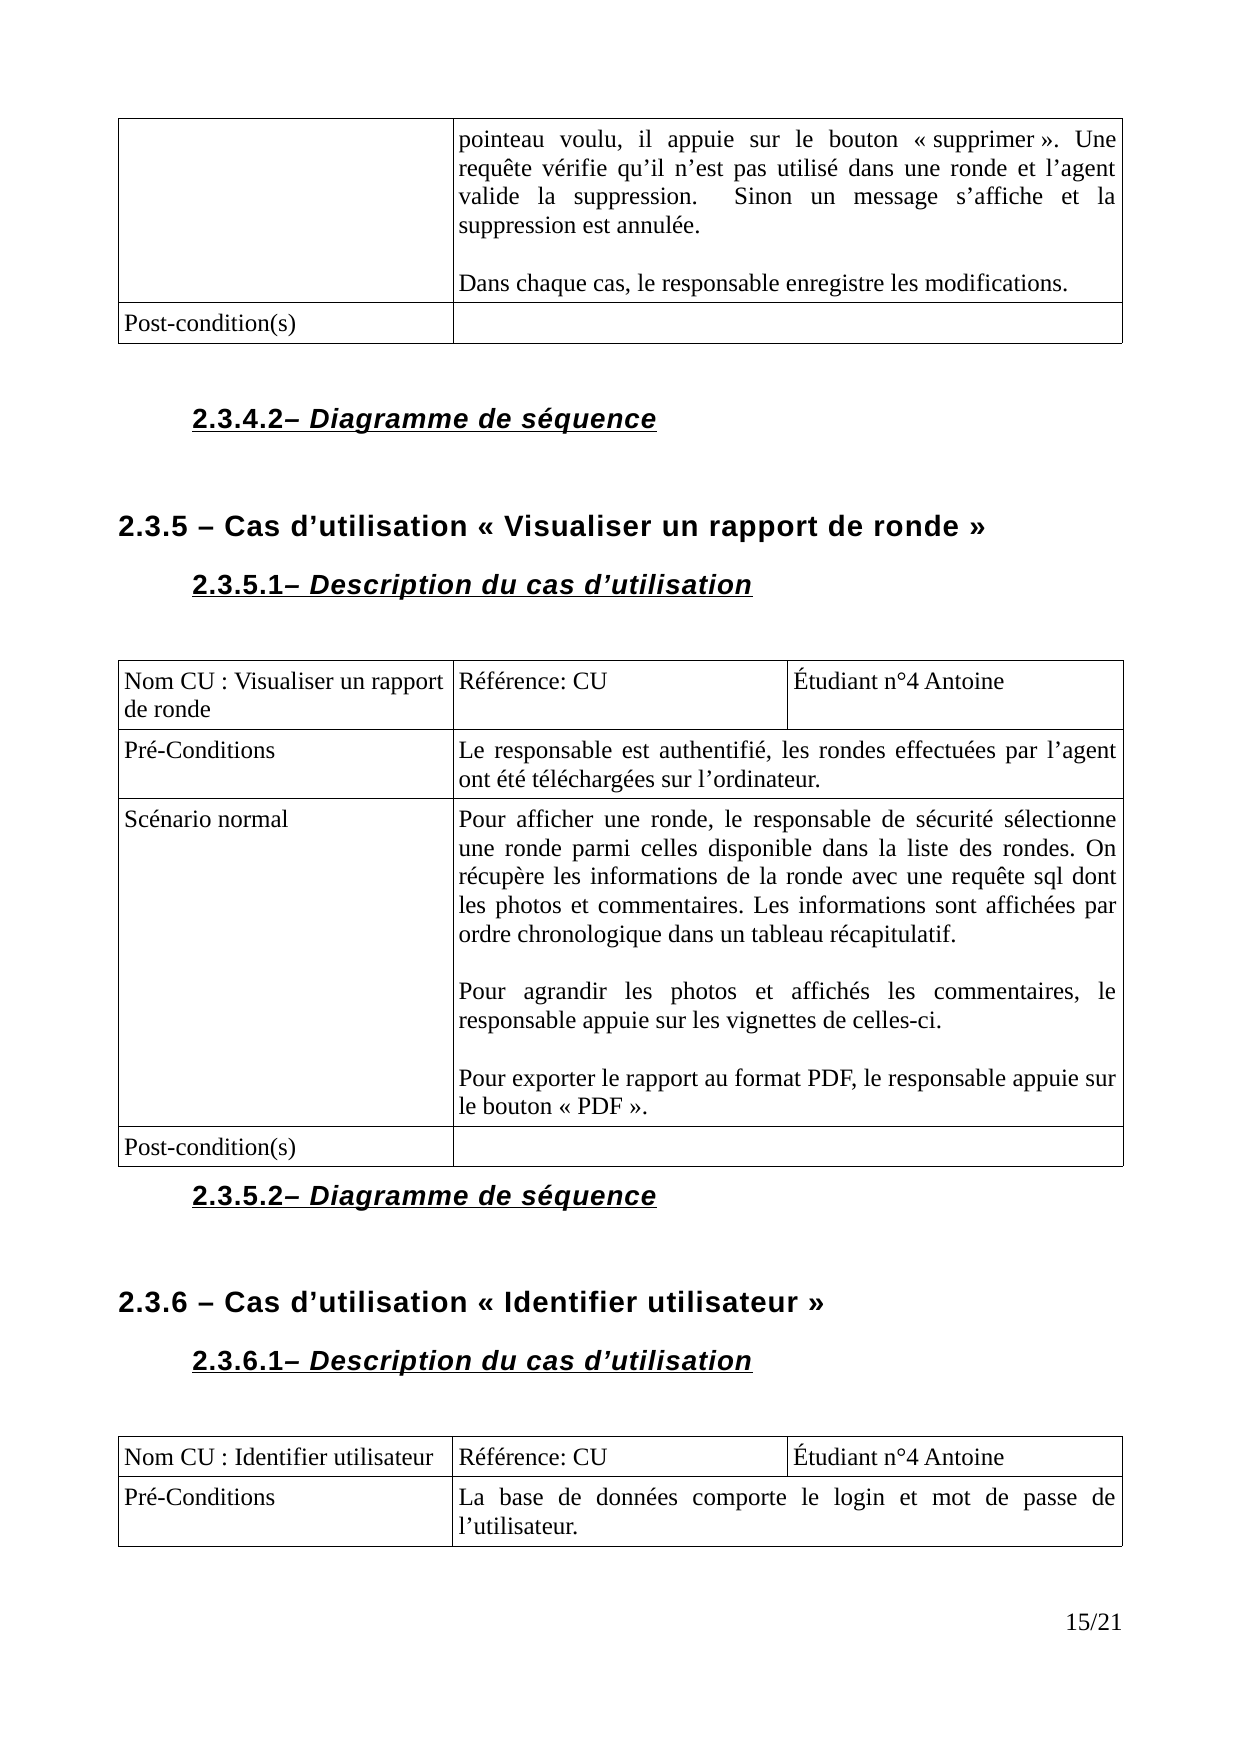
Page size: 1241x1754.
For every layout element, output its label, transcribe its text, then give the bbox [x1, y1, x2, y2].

subtitle 2.3.5 – Cas d’utilisation « Visualiser un rapport de ronde » [118, 509, 1122, 543]
table_cell [454, 1127, 1123, 1166]
table_cell Post-condition(s) [119, 303, 453, 342]
table_header Référence: CU [453, 1437, 787, 1476]
table_cell Scénario normal [119, 799, 453, 1126]
table_cell Le responsable est authentifié, les rondes effectuées par l’agent ont été téléchargées sur l’ordinateur. [454, 730, 1123, 798]
table_cell pointeau voulu, il appuie sur le bouton « supprimer ». Une requête vérifie qu’il n’est pas utilisé dans une ronde et l’agent valide la suppression. Sinon un message s’affiche et la suppression est annulée. Dans chaque cas, le responsable enregistre les modifications. [454, 119, 1122, 302]
table_cell Pré-Conditions [119, 730, 453, 798]
subtitle 2.3.6.1– Description du cas d’utilisation [118, 1344, 1122, 1376]
table_header Étudiant n°4 Antoine [788, 661, 1123, 729]
table_header Référence: CU [454, 661, 787, 729]
table_header Nom CU : Identifier utilisateur [119, 1437, 452, 1476]
subtitle 2.3.6 – Cas d’utilisation « Identifier utilisateur » [118, 1285, 1122, 1319]
table_cell La base de données comporte le login et mot de passe de l’utilisateur. [453, 1477, 1122, 1546]
subtitle 2.3.5.2– Diagramme de séquence [118, 1179, 1122, 1211]
table_cell Pour afficher une ronde, le responsable de sécurité sélectionne une ronde parmi celles disponible dans la liste des rondes. On récupère les informations de la ronde avec une requête sql dont les photos et commentaires. Les informations sont affichées par ordre chronologique dans un tableau récapitulatif. Pour agrandir les photos et affichés les commentaires, le responsable appuie sur les vignettes de celles-ci. Pour exporter le rapport au format PDF, le responsable appuie sur le bouton « PDF ». [454, 799, 1123, 1126]
table_header Nom CU : Visualiser un rapport de ronde [119, 661, 453, 729]
table_cell Pré-Conditions [119, 1477, 452, 1546]
table_header Étudiant n°4 Antoine [788, 1437, 1122, 1476]
table_cell [119, 119, 453, 302]
table_cell Post-condition(s) [119, 1127, 453, 1166]
table_cell [454, 303, 1122, 342]
subtitle 2.3.5.1– Description du cas d’utilisation [118, 568, 1122, 600]
subtitle 2.3.4.2– Diagramme de séquence [118, 403, 1122, 434]
